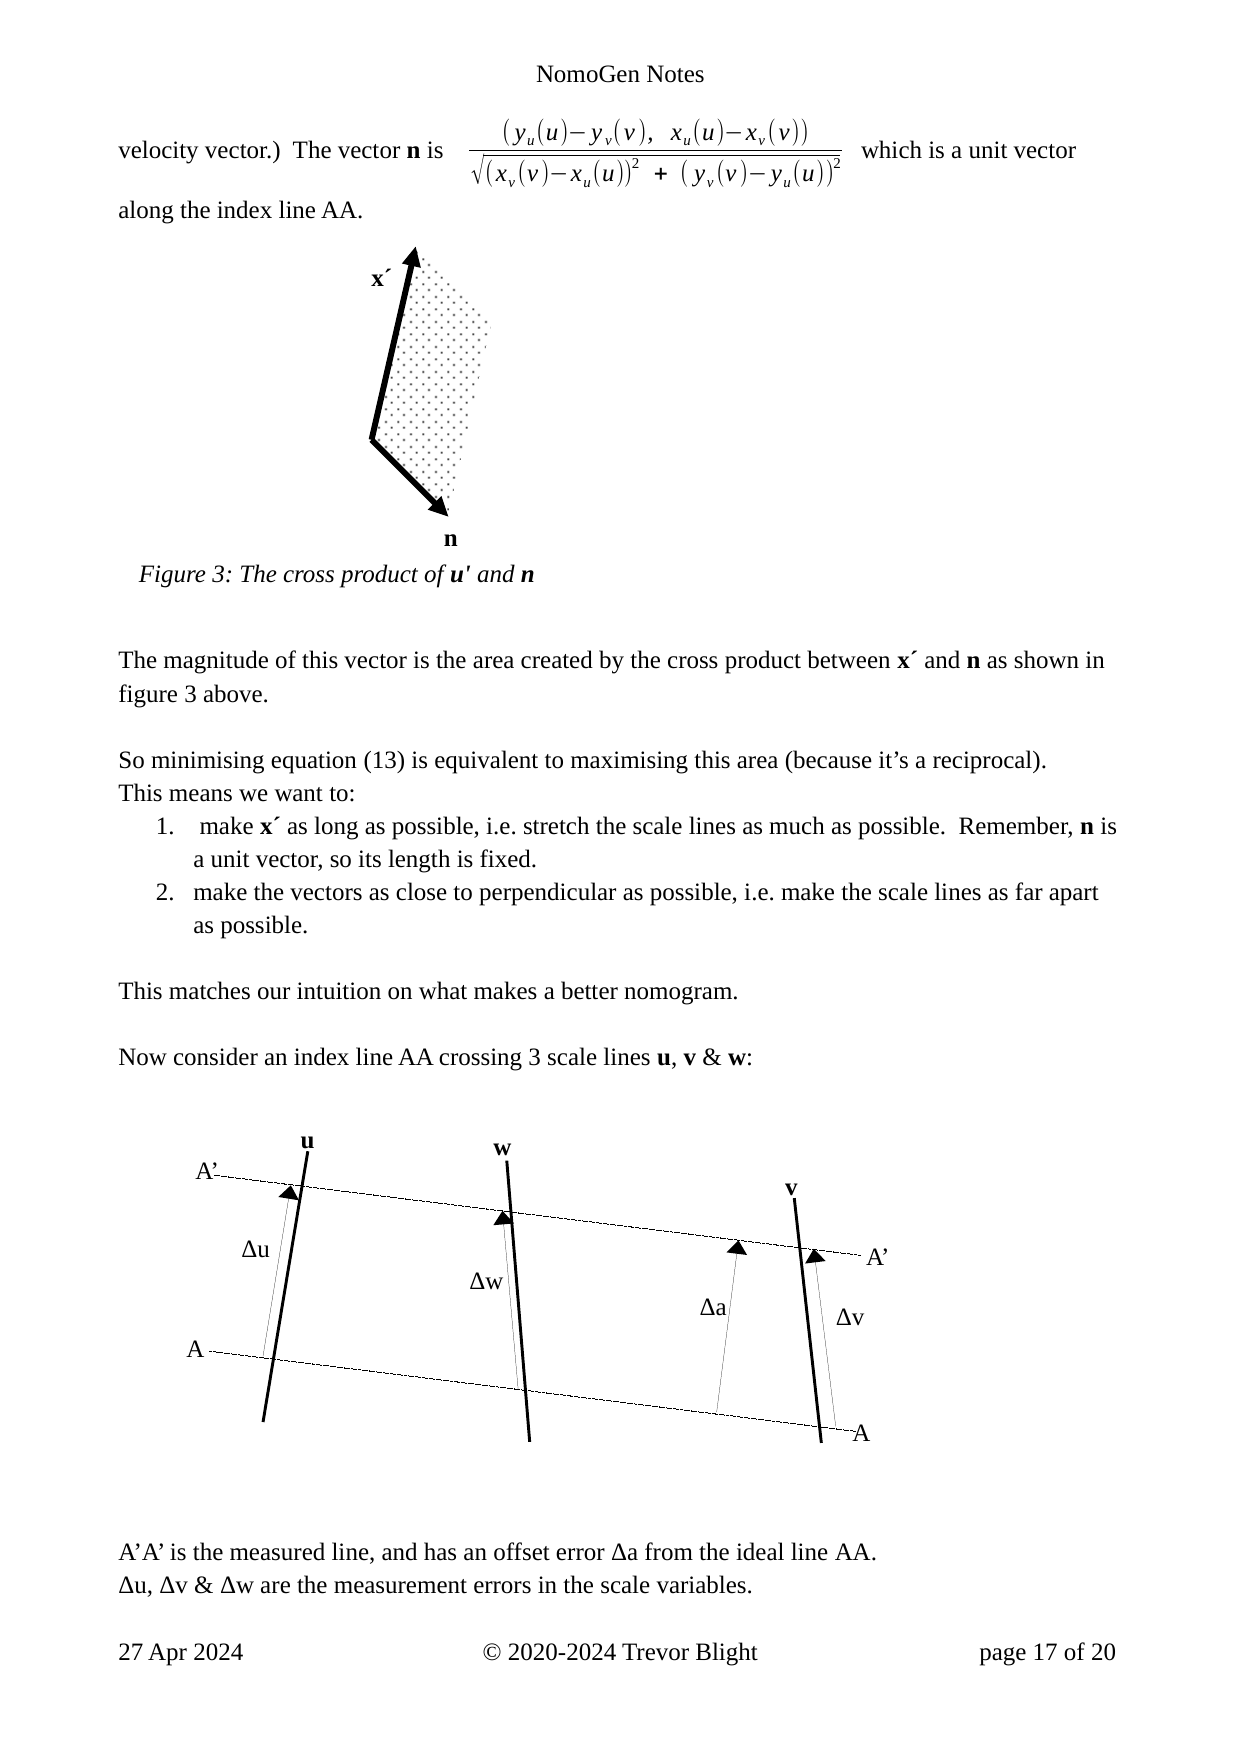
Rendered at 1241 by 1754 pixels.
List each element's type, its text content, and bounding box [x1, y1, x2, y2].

text Note that the reciprocal of this is the cross product of two vectors, x´ and n, where x´ is which is the rate of change of distance in the direction of the u scale line. (It’s a velocity vector.) The vector n is which is a unit vector along the index line AA. [118, 117, 1122, 223]
list make the vectors as close to perpendicular as possible, i.e. make the scale lines as far apart as possible. [156, 877, 1122, 938]
text Δu, Δv & Δw are the measurement errors in the scale variables. [118, 1570, 1122, 1599]
text So minimising equation (13) is equivalent to maximising this area (because it’s a reciprocal). [118, 745, 1122, 773]
text This means we want to: [118, 778, 1122, 806]
text The magnitude of this vector is the area created by the cross product between x´ and n as shown in figure 3 above. [118, 646, 1122, 707]
text Now consider an index line AA crossing 3 scale lines u, v & w: [118, 1042, 1122, 1071]
picture [376, 246, 492, 513]
text A’A’ is the measured line, and has an offset error Δa from the ideal line AA. [118, 1537, 1122, 1566]
text This matches our intuition on what makes a better nomogram. [118, 976, 1122, 1004]
text Figure 3: The cross product of u' and n [139, 559, 747, 588]
list make x´ as long as possible, i.e. stretch the scale lines as much as possible. Remember, n is a unit vector, so its length is fixed. [156, 811, 1122, 872]
